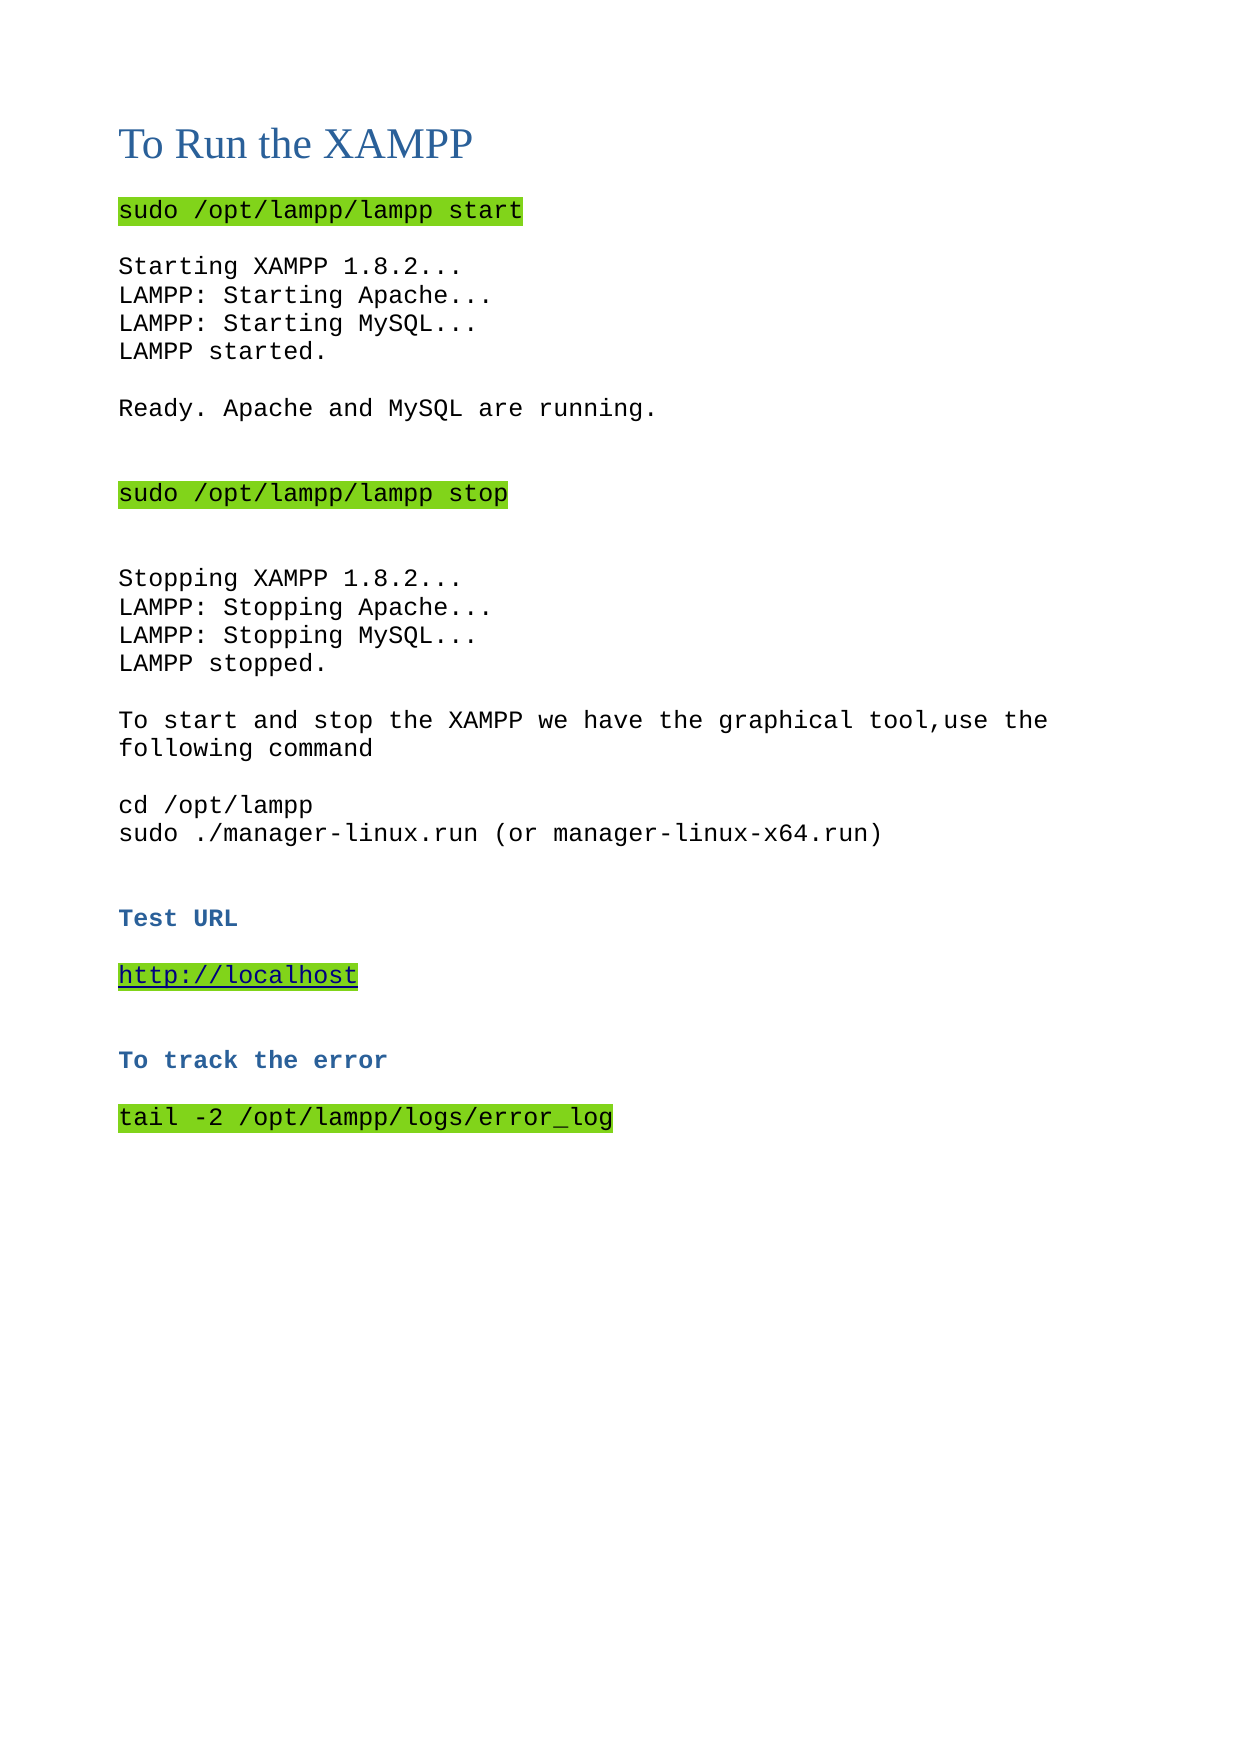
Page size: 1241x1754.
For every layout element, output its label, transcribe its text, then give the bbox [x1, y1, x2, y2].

text sudo /opt/lampp/lampp start [118, 197, 1122, 226]
text tail -2 /opt/lampp/logs/error_log [118, 1104, 1122, 1133]
text sudo /opt/lampp/lampp stop [118, 481, 1122, 509]
text Test URL [118, 906, 1122, 934]
text cd /opt/lampp sudo ./manager-linux.run (or manager-linux-x64.run) [118, 793, 1122, 849]
text http://localhost [118, 963, 1122, 991]
text To start and stop the XAMPP we have the graphical tool,use the following command [118, 708, 1122, 764]
text To Run the XAMPP [118, 118, 1122, 168]
text Starting XAMPP 1.8.2... LAMPP: Starting Apache... LAMPP: Starting MySQL... LAMPP started. Ready. Apache and MySQL are running. [118, 254, 1122, 424]
text Stopping XAMPP 1.8.2... LAMPP: Stopping Apache... LAMPP: Stopping MySQL... LAMPP stopped. [118, 566, 1122, 679]
text To track the error [118, 1048, 1122, 1076]
